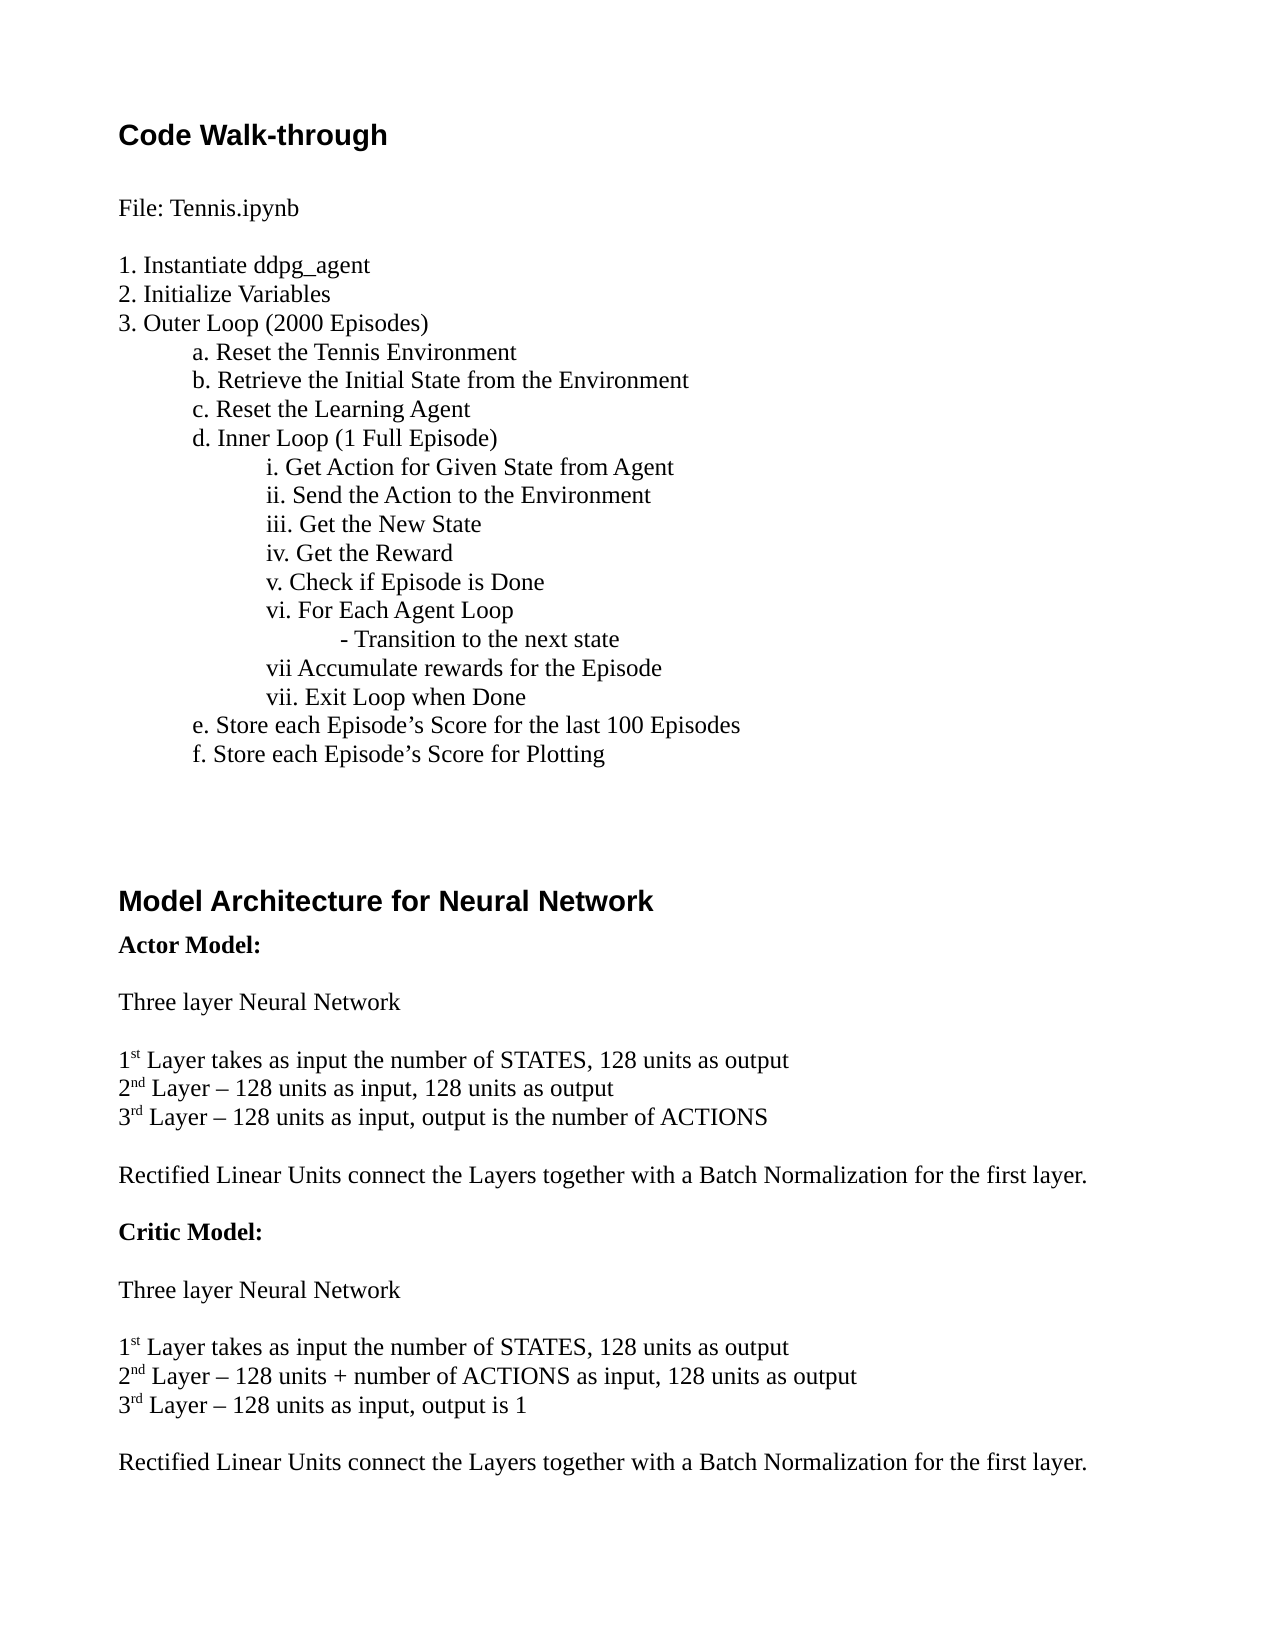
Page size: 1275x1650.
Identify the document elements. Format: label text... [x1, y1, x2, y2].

subtitle Code Walk-through [118, 118, 1157, 152]
subtitle Model Architecture for Neural Network [118, 883, 1157, 917]
text 1st Layer takes as input the number of STATES, 128 units as output [118, 1045, 1157, 1073]
text d. Inner Loop (1 Full Episode) [118, 423, 1157, 452]
text iii. Get the New State [266, 509, 1157, 538]
text Rectified Linear Units connect the Layers together with a Batch Normalization for the first layer. [118, 1160, 1157, 1188]
text iv. Get the Reward [266, 538, 1157, 567]
text i. Get Action for Given State from Agent [266, 452, 1157, 481]
text vii. Exit Loop when Done [266, 682, 1157, 711]
text vi. For Each Agent Loop [266, 596, 1157, 624]
text Critic Model: [118, 1217, 1157, 1246]
text Three layer Neural Network [118, 987, 1157, 1016]
text Three layer Neural Network [118, 1275, 1157, 1303]
text 3rd Layer – 128 units as input, output is 1 [118, 1390, 1157, 1418]
text 3. Outer Loop (2000 Episodes) [118, 308, 1157, 337]
text File: Tennis.ipynb [118, 193, 1157, 222]
text 1. Instantiate ddpg_agent [118, 251, 1157, 279]
text vii Accumulate rewards for the Episode [266, 653, 1157, 682]
text c. Reset the Learning Agent [118, 394, 1157, 423]
text a. Reset the Tennis Environment [118, 337, 1157, 366]
text v. Check if Episode is Done [266, 567, 1157, 596]
text 1st Layer takes as input the number of STATES, 128 units as output [118, 1332, 1157, 1361]
text e. Store each Episode’s Score for the last 100 Episodes [118, 711, 1157, 739]
text 3rd Layer – 128 units as input, output is the number of ACTIONS [118, 1102, 1157, 1131]
text f. Store each Episode’s Score for Plotting [118, 739, 1157, 768]
text Actor Model: [118, 930, 1157, 958]
text ii. Send the Action to the Environment [266, 481, 1157, 509]
text 2nd Layer – 128 units as input, 128 units as output [118, 1073, 1157, 1102]
text b. Retrieve the Initial State from the Environment [118, 366, 1157, 394]
text - Transition to the next state [266, 624, 1157, 653]
text Rectified Linear Units connect the Layers together with a Batch Normalization for the first layer. [118, 1447, 1157, 1476]
text 2. Initialize Variables [118, 279, 1157, 308]
text 2nd Layer – 128 units + number of ACTIONS as input, 128 units as output [118, 1361, 1157, 1390]
